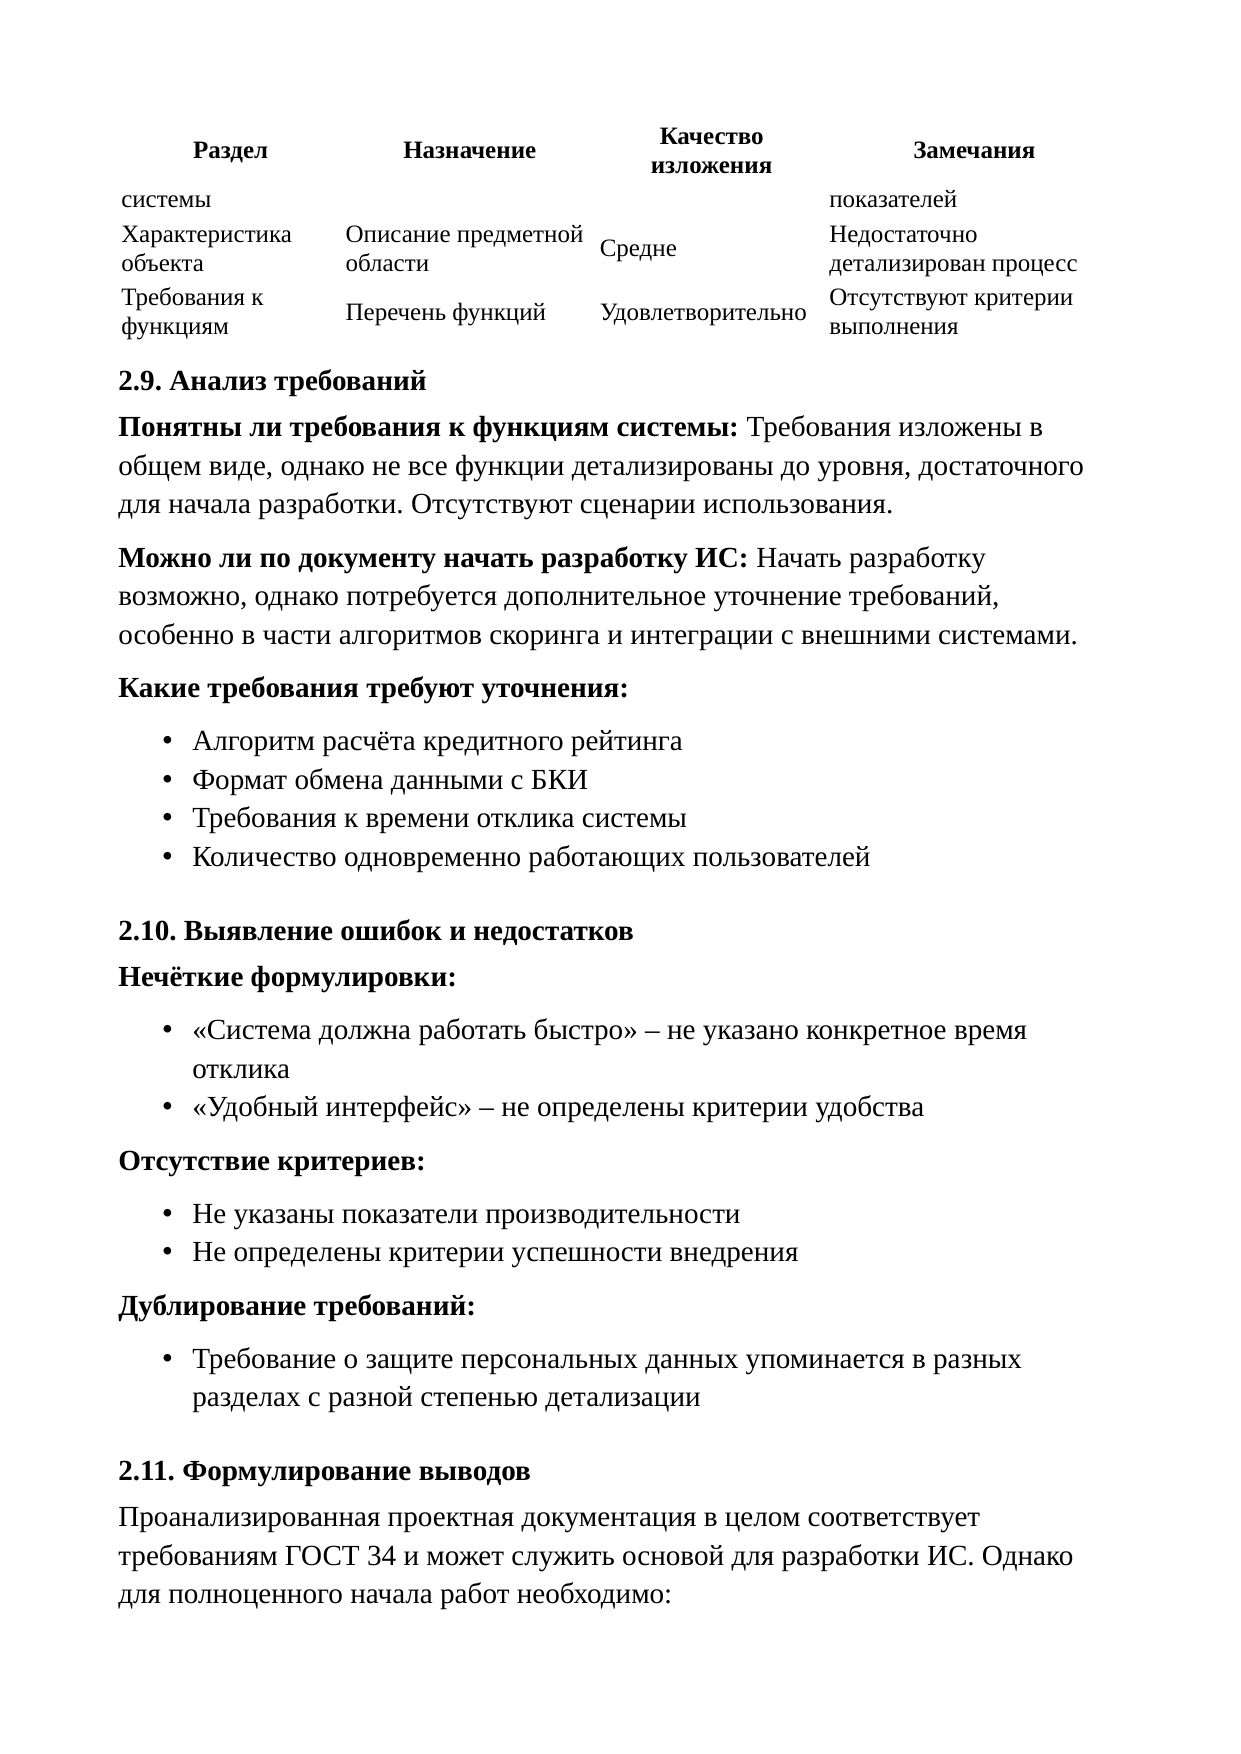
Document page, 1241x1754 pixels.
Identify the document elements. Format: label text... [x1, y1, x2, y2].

list Не определены критерии успешности внедрения [162, 1234, 1122, 1268]
list Требование о защите персональных данных упоминается в разных разделах с разной степенью детализации [162, 1341, 1122, 1413]
table_header Назначение [343, 118, 597, 181]
table_cell Описание предметной области [343, 216, 597, 279]
table_cell Удовлетворительно [597, 279, 826, 343]
text Нечёткие формулировки: [118, 959, 1122, 993]
table_cell Характеристика объекта [118, 216, 342, 279]
text Проанализированная проектная документация в целом соответствует требованиям ГОСТ 34 и может служить основой для разработки ИС. Однако для полноценного начала работ необходимо: [118, 1499, 1122, 1610]
list Требования к времени отклика системы [162, 800, 1122, 834]
text Дублирование требований: [118, 1288, 1122, 1321]
text Понятны ли требования к функциям системы: Требования изложены в общем виде, однако не все функции детализированы до уровня, достаточного для начала разработки. Отсутствуют сценарии использования. [118, 409, 1122, 520]
table_cell Недостаточно детализирован процесс [826, 216, 1122, 279]
list Алгоритм расчёта кредитного рейтинга [162, 723, 1122, 757]
table_header Раздел [118, 118, 342, 181]
table_cell Перечень функций [343, 279, 597, 343]
table_header Качество изложения [597, 118, 826, 181]
subtitle 2.9. Анализ требований [118, 363, 1122, 397]
list Не указаны показатели производительности [162, 1196, 1122, 1229]
list «Система должна работать быстро» – не указано конкретное время отклика [162, 1012, 1122, 1084]
table_header Замечания [826, 118, 1122, 181]
table_cell Требования к функциям [118, 279, 342, 343]
text Какие требования требуют уточнения: [118, 670, 1122, 703]
table_cell Отсутствуют критерии выполнения [826, 279, 1122, 343]
text Отсутствие критериев: [118, 1143, 1122, 1176]
table_cell системы [118, 181, 342, 216]
table_cell [343, 181, 597, 216]
subtitle 2.10. Выявление ошибок и недостатков [118, 913, 1122, 947]
text Можно ли по документу начать разработку ИС: Начать разработку возможно, однако потребуется дополнительное уточнение требований, особенно в части алгоритмов скоринга и интеграции с внешними системами. [118, 540, 1122, 650]
table_cell показателей [826, 181, 1122, 216]
subtitle 2.11. Формулирование выводов [118, 1453, 1122, 1487]
list «Удобный интерфейс» – не определены критерии удобства [162, 1089, 1122, 1123]
list Формат обмена данными с БКИ [162, 762, 1122, 795]
list Количество одновременно работающих пользователей [162, 839, 1122, 873]
table_cell Средне [597, 216, 826, 279]
table_cell [597, 181, 826, 216]
